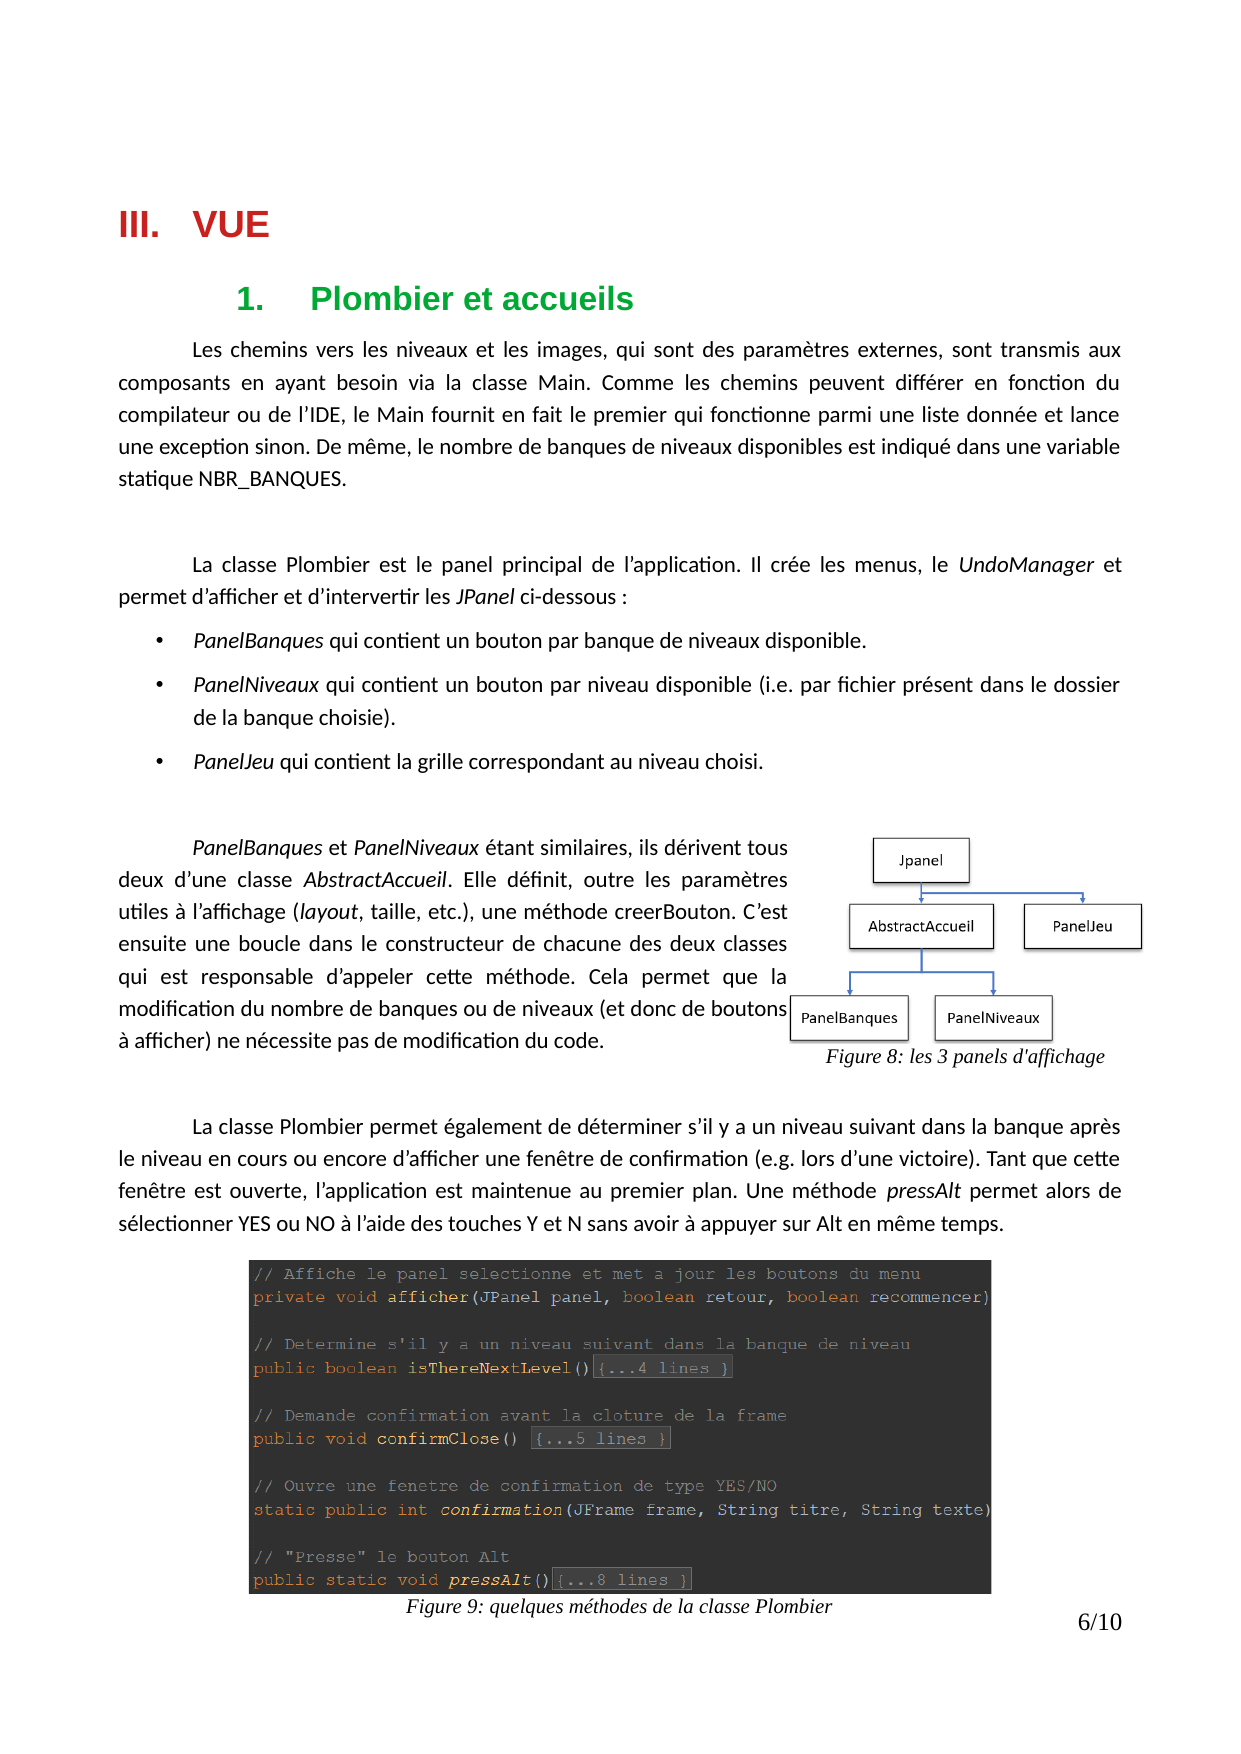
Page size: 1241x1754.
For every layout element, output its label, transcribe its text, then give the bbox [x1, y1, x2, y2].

text Figure 9: quelques méthodes de la classe Plombier [249, 1594, 991, 1618]
picture [788, 831, 1144, 1044]
text La classe Plombier permet également de déterminer s’il y a un niveau suivant dans la banque après le niveau en cours ou encore d’afficher une fenêtre de confirmation (e.g. lors d’une victoire). Tant que cette fenêtre est ouverte, l’application est maintenue au premier plan. Une méthode pressAlt permet alors de sélectionner YES ou NO à l’aide des touches Y et N sans avoir à appuyer sur Alt en même temps. [118, 1112, 1122, 1237]
list PanelBanques qui contient un bouton par banque de niveaux disponible. [156, 627, 1122, 654]
text PanelBanques et PanelNiveaux étant similaires, ils dérivent tous deux d’une classe AbstractAccueil. Elle définit, outre les paramètres utiles à l’affichage (layout, taille, etc.), une méthode creerBouton. C’est ensuite une boucle dans le constructeur de chacune des deux classes qui est responsable d’appeler cette méthode. Cela permet que la modification du nombre de banques ou de niveaux (et donc de boutons à afficher) ne nécessite pas de modification du code. [118, 833, 789, 1054]
list PanelNiveaux qui contient un bouton par niveau disponible (i.e. par fichier présent dans le dossier de la banque choisie). [156, 671, 1122, 731]
list PanelJeu qui contient la grille correspondant au niveau choisi. [156, 747, 1122, 775]
subtitle Plombier et accueils [236, 278, 1122, 317]
text Les chemins vers les niveaux et les images, qui sont des paramètres externes, sont transmis aux composants en ayant besoin via la classe Main. Comme les chemins peuvent différer en fonction du compilateur ou de l’IDE, le Main fournit en fait le premier qui fonctionne parmi une liste donnée et lance une exception sinon. De même, le nombre de banques de niveaux disponibles est indiqué dans une variable statique NBR_BANQUES. [118, 335, 1122, 492]
subtitle VUE [118, 201, 1122, 245]
picture [248, 1260, 992, 1594]
text Figure 8: les 3 panels d'affichage [789, 1044, 1144, 1068]
text La classe Plombier est le panel principal de l’application. Il crée les menus, le UndoManager et permet d’afficher et d’intervertir les JPanel ci-dessous : [118, 550, 1122, 611]
